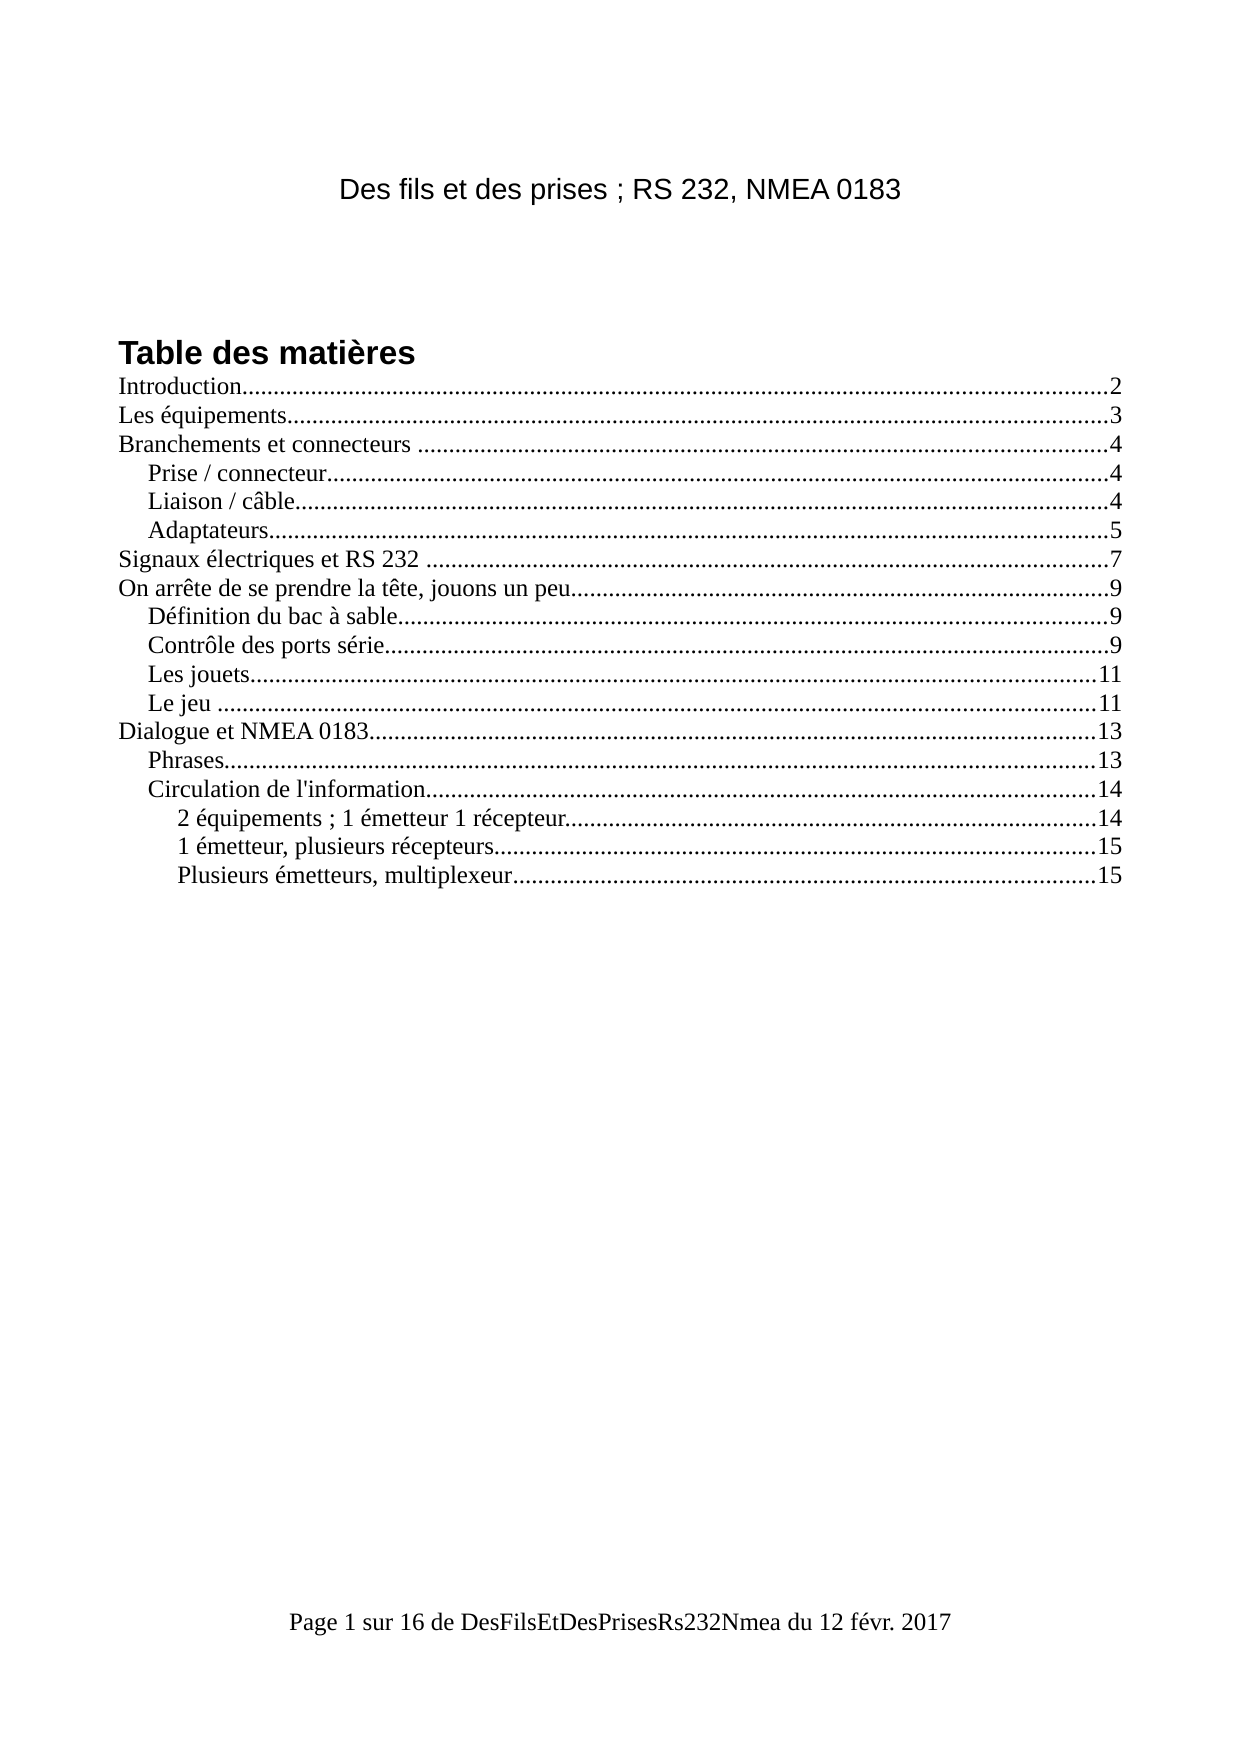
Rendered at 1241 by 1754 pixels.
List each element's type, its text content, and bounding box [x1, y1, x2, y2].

text Contrôle des ports série 9 [148, 630, 1122, 659]
text Signaux électriques et RS 232 7 [118, 544, 1122, 573]
text Les équipements 3 [118, 400, 1122, 429]
text Introduction 2 [118, 371, 1122, 400]
text On arrête de se prendre la tête, jouons un peu... 9 [118, 573, 1122, 601]
text Branchements et connecteurs 4 [118, 429, 1122, 458]
text Prise / connecteur 4 [148, 458, 1122, 486]
text Liaison / câble 4 [148, 486, 1122, 515]
text 2 équipements ; 1 émetteur 1 récepteur. 14 [177, 803, 1122, 831]
text Le jeu 11 [148, 688, 1122, 716]
text Adaptateurs 5 [148, 515, 1122, 544]
text Dialogue et NMEA 0183 13 [118, 716, 1122, 745]
text 1 émetteur, plusieurs récepteurs 15 [177, 831, 1122, 860]
subtitle Des fils et des prises ; RS 232, NMEA 0183 [118, 172, 1122, 205]
subtitle Table des matières [118, 333, 1122, 371]
text Phrases 13 [148, 745, 1122, 774]
text Définition du bac à sable. 9 [148, 601, 1122, 630]
text Les jouets 11 [148, 659, 1122, 688]
text Plusieurs émetteurs, multiplexeur 15 [177, 860, 1122, 889]
text Circulation de l'information 14 [148, 774, 1122, 803]
